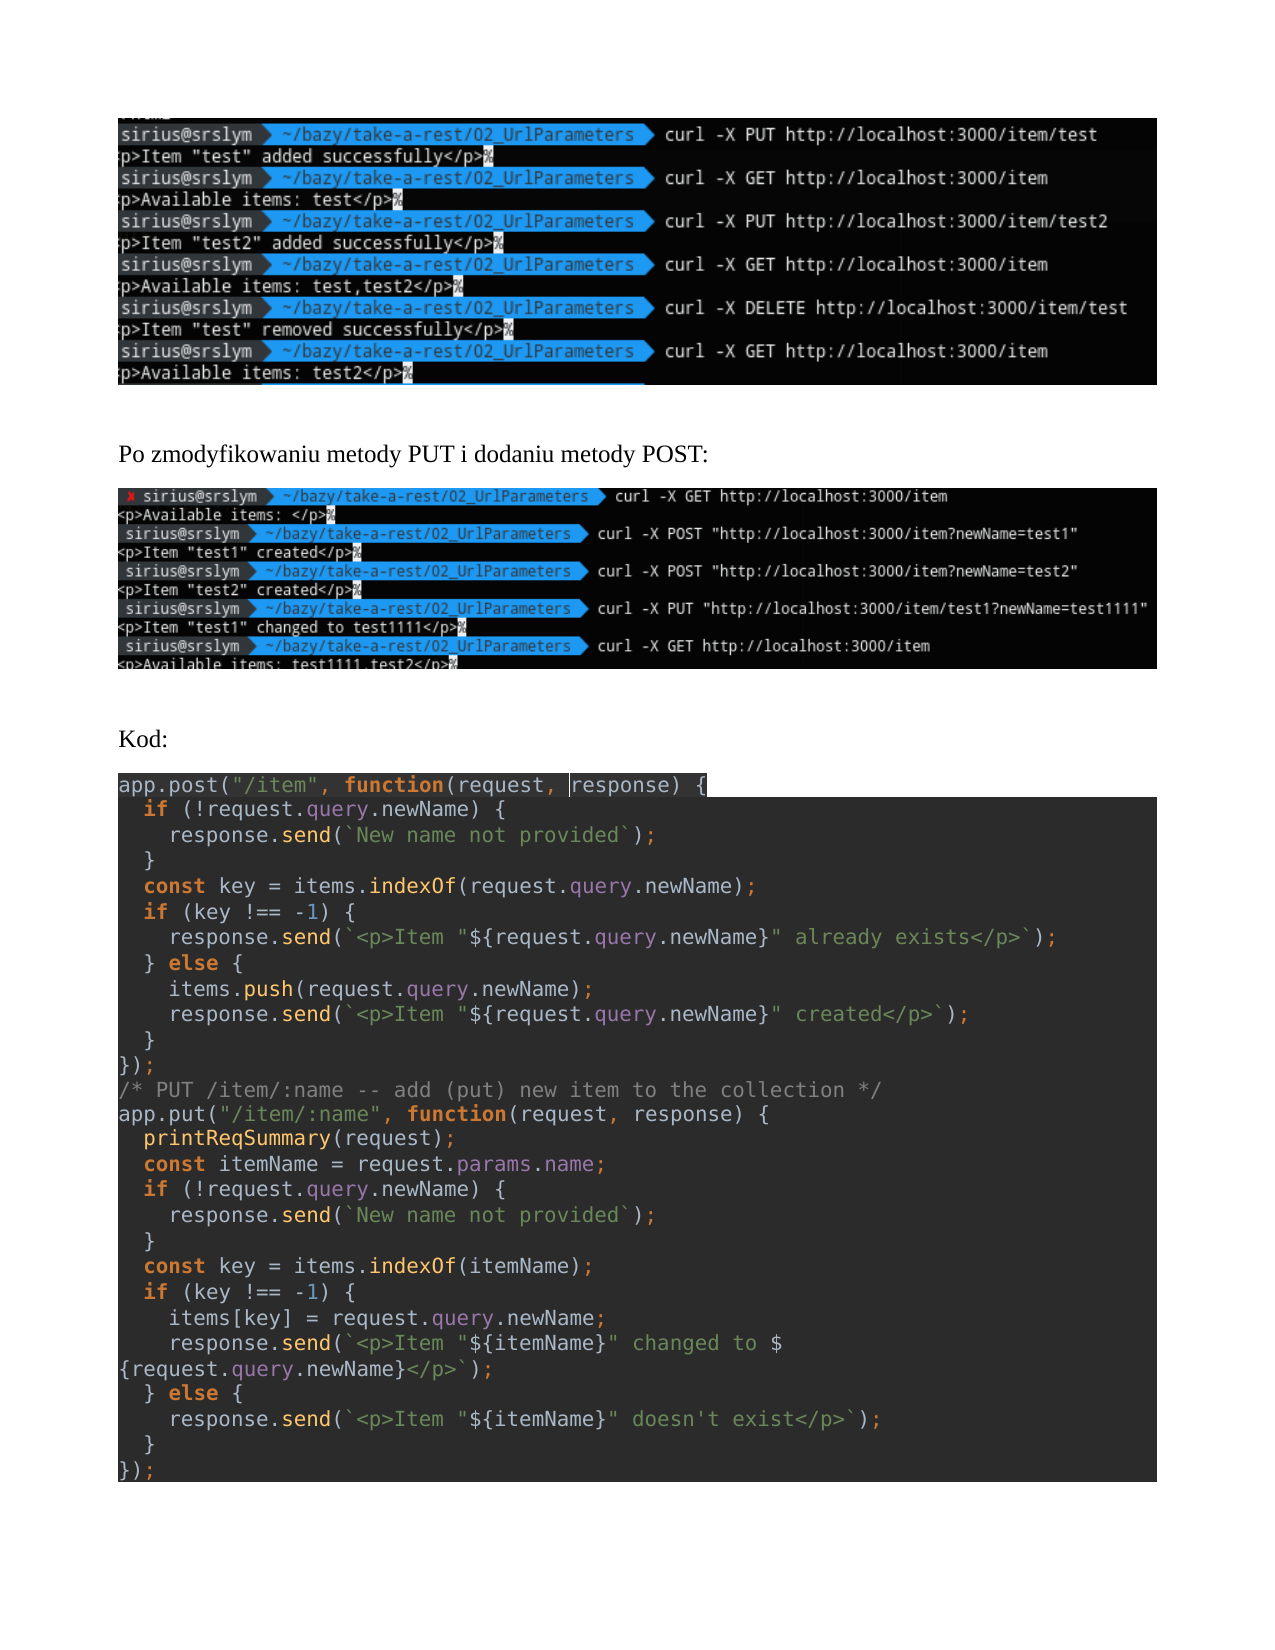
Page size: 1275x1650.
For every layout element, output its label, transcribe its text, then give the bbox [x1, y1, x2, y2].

text } else { [118, 1381, 1157, 1407]
text app.post("/item", function(request, response) { [118, 773, 1157, 797]
text } else { [118, 951, 1157, 977]
text } [118, 848, 1157, 874]
text if (key !== -1) { [118, 1280, 1157, 1306]
text if (key !== -1) { [118, 900, 1157, 925]
text } [118, 1432, 1157, 1458]
text const key = items.indexOf(itemName); [118, 1254, 1157, 1280]
picture [118, 488, 1157, 669]
text Kod: [118, 724, 1157, 753]
text } [118, 1229, 1157, 1254]
text if (!request.query.newName) { [118, 797, 1157, 823]
text const itemName = request.params.name; [118, 1152, 1157, 1177]
picture [118, 118, 1157, 385]
text /* PUT /item/:name -- add (put) new item to the collection */ [118, 1078, 1157, 1102]
text items[key] = request.query.newName; [118, 1306, 1157, 1331]
text response.send(`<p>Item "${itemName}" doesn't exist</p>`); [118, 1407, 1157, 1432]
text }); [118, 1458, 1157, 1482]
text const key = items.indexOf(request.query.newName); [118, 874, 1157, 900]
text response.send(`<p>Item "${request.query.newName}" already exists</p>`); [118, 925, 1157, 951]
text app.put("/item/:name", function(request, response) { [118, 1102, 1157, 1126]
text printReqSummary(request); [118, 1126, 1157, 1152]
text }); [118, 1053, 1157, 1078]
text response.send(`<p>Item "${request.query.newName}" created</p>`); [118, 1002, 1157, 1028]
text response.send(`<p>Item "${itemName}" changed to ${request.query.newName}</p>`); [118, 1331, 1157, 1381]
text } [118, 1028, 1157, 1053]
text response.send(`New name not provided`); [118, 823, 1157, 848]
text items.push(request.query.newName); [118, 977, 1157, 1002]
text response.send(`New name not provided`); [118, 1203, 1157, 1229]
text Po zmodyfikowaniu metody PUT i dodaniu metody POST: [118, 439, 1157, 468]
text if (!request.query.newName) { [118, 1177, 1157, 1203]
